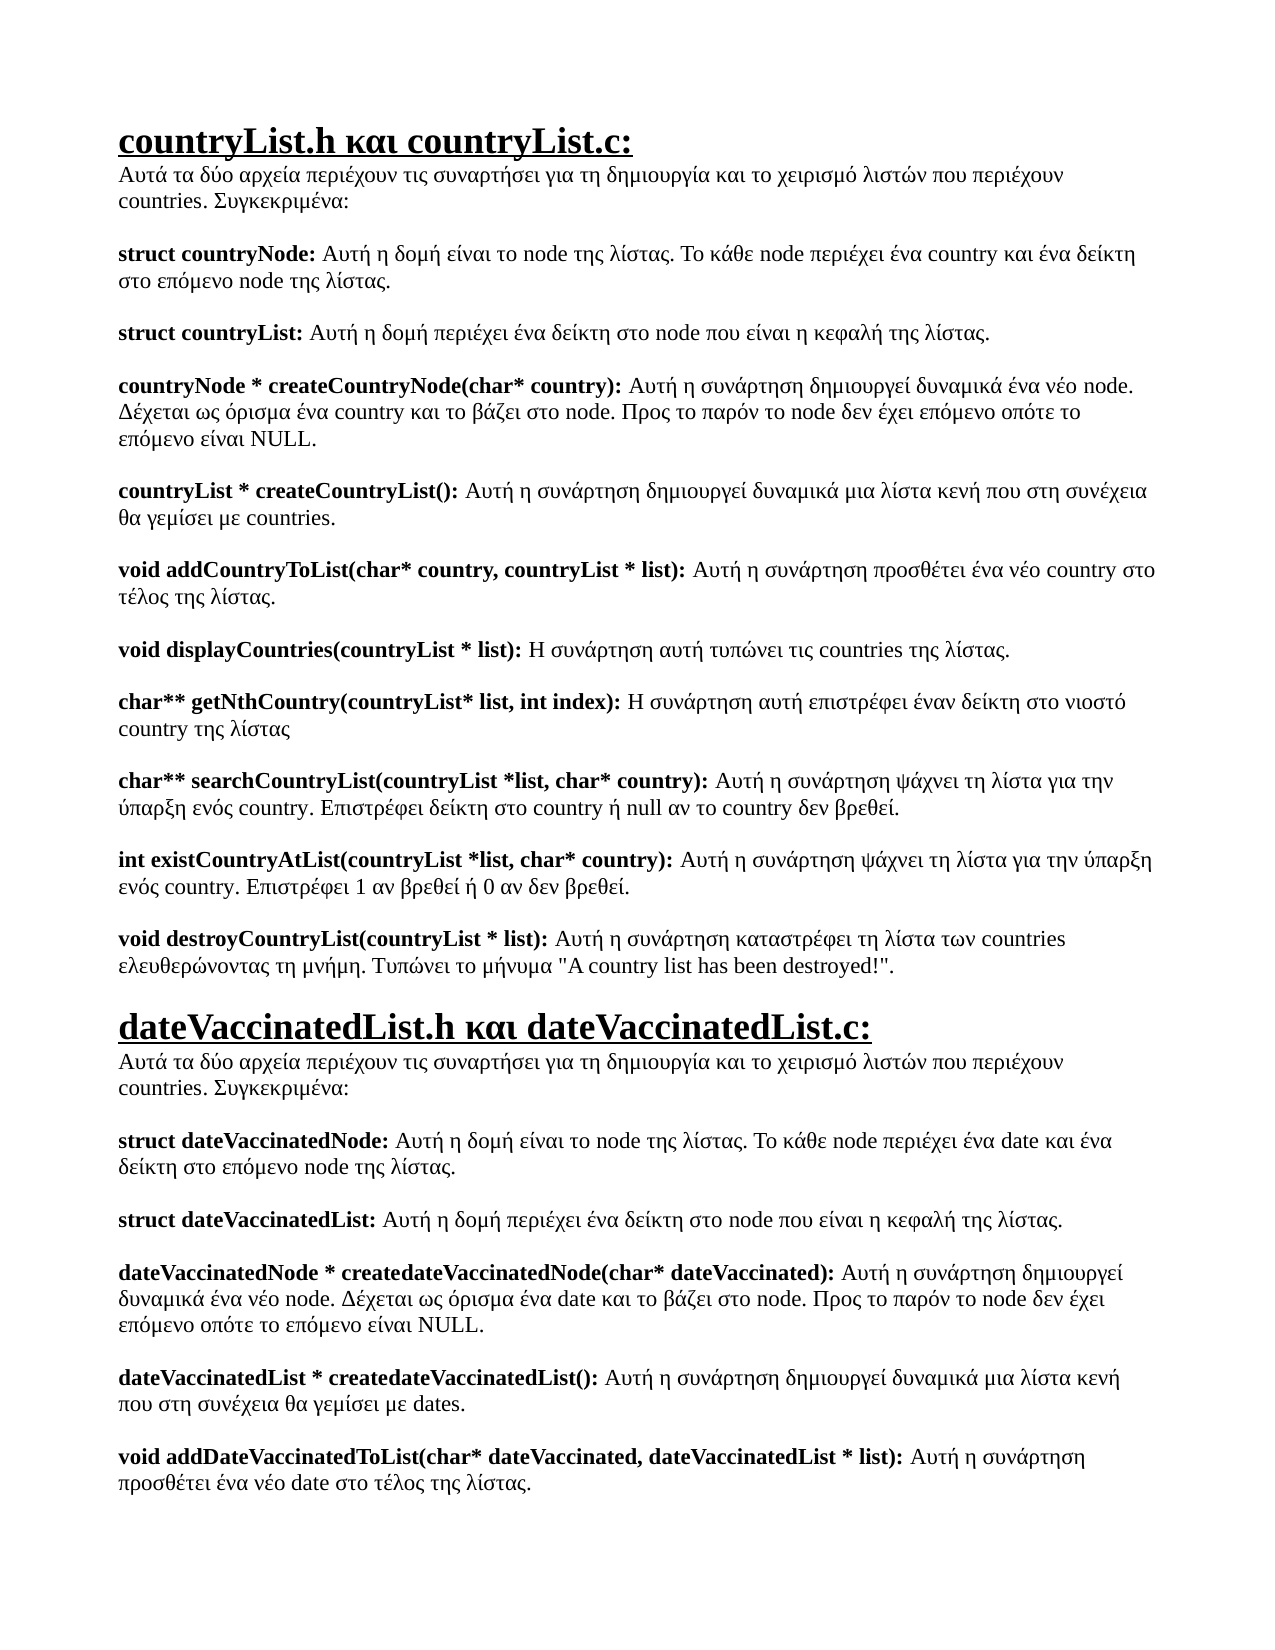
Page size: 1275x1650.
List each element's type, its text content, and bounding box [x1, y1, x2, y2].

text void destroyCountryList(countryList * list): Αυτή η συνάρτηση καταστρέφει τη λίστα των countries ελευθερώνοντας τη μνήμη. Τυπώνει το μήνυμα "A country list has been destroyed!". [118, 926, 1157, 978]
text char** getNthCountry(countryList* list, int index): Η συνάρτηση αυτή επιστρέφει έναν δείκτη στο νιοστό country της λίστας [118, 688, 1157, 741]
text void displayCountries(countryList * list): Η συνάρτηση αυτή τυπώνει τις countries της λίστας. [118, 636, 1157, 662]
text Αυτά τα δύο αρχεία περιέχουν τις συναρτήσει για τη δημιουργία και το χειρισμό λιστών που περιέχουν countries. Συγκεκριμένα: [118, 1048, 1157, 1100]
text countryNode * createCountryNode(char* country): Αυτή η συνάρτηση δημιουργεί δυναμικά ένα νέο node. Δέχεται ως όρισμα ένα country και το βάζει στο node. Προς το παρόν το node δεν έχει επόμενο οπότε το επόμενο είναι NULL. [118, 372, 1157, 451]
text dateVaccinatedList * createdateVaccinatedList(): Αυτή η συνάρτηση δημιουργεί δυναμικά μια λίστα κενή που στη συνέχεια θα γεμίσει με dates. [118, 1364, 1157, 1417]
text struct countryNode: Αυτή η δομή είναι το node της λίστας. Το κάθε node περιέχει ένα country και ένα δείκτη στο επόμενο node της λίστας. [118, 240, 1157, 293]
text char** searchCountryList(countryList *list, char* country): Αυτή η συνάρτηση ψάχνει τη λίστα για την ύπαρξη ενός country. Επιστρέφει δείκτη στο country ή null αν το country δεν βρεθεί. [118, 767, 1157, 820]
text void addCountryToList(char* country, countryList * list): Αυτή η συνάρτηση προσθέτει ένα νέο country στο τέλος της λίστας. [118, 557, 1157, 609]
text struct dateVaccinatedNode: Αυτή η δομή είναι το node της λίστας. Το κάθε node περιέχει ένα date και ένα δείκτη στο επόμενο node της λίστας. [118, 1127, 1157, 1179]
text struct countryList: Αυτή η δομή περιέχει ένα δείκτη στο node που είναι η κεφαλή της λίστας. [118, 319, 1157, 346]
text countryList * createCountryList(): Αυτή η συνάρτηση δημιουργεί δυναμικά μια λίστα κενή που στη συνέχεια θα γεμίσει με countries. [118, 477, 1157, 530]
text Αυτά τα δύο αρχεία περιέχουν τις συναρτήσει για τη δημιουργία και το χειρισμό λιστών που περιέχουν countries. Συγκεκριμένα: [118, 161, 1157, 214]
text void addDateVaccinatedToList(char* dateVaccinated, dateVaccinatedList * list): Αυτή η συνάρτηση προσθέτει ένα νέο date στο τέλος της λίστας. [118, 1443, 1157, 1496]
text struct dateVaccinatedList: Αυτή η δομή περιέχει ένα δείκτη στο node που είναι η κεφαλή της λίστας. [118, 1206, 1157, 1232]
text int existCountryAtList(countryList *list, char* country): Αυτή η συνάρτηση ψάχνει τη λίστα για την ύπαρξη ενός country. Επιστρέφει 1 αν βρεθεί ή 0 αν δεν βρεθεί. [118, 846, 1157, 899]
text countryList.h και countryList.c: [118, 118, 1157, 161]
text dateVaccinatedList.h και dateVaccinatedList.c: [118, 1004, 1157, 1048]
text dateVaccinatedNode * createdateVaccinatedNode(char* dateVaccinated): Αυτή η συνάρτηση δημιουργεί δυναμικά ένα νέο node. Δέχεται ως όρισμα ένα date και το βάζει στο node. Προς το παρόν το node δεν έχει επόμενο οπότε το επόμενο είναι NULL. [118, 1258, 1157, 1338]
